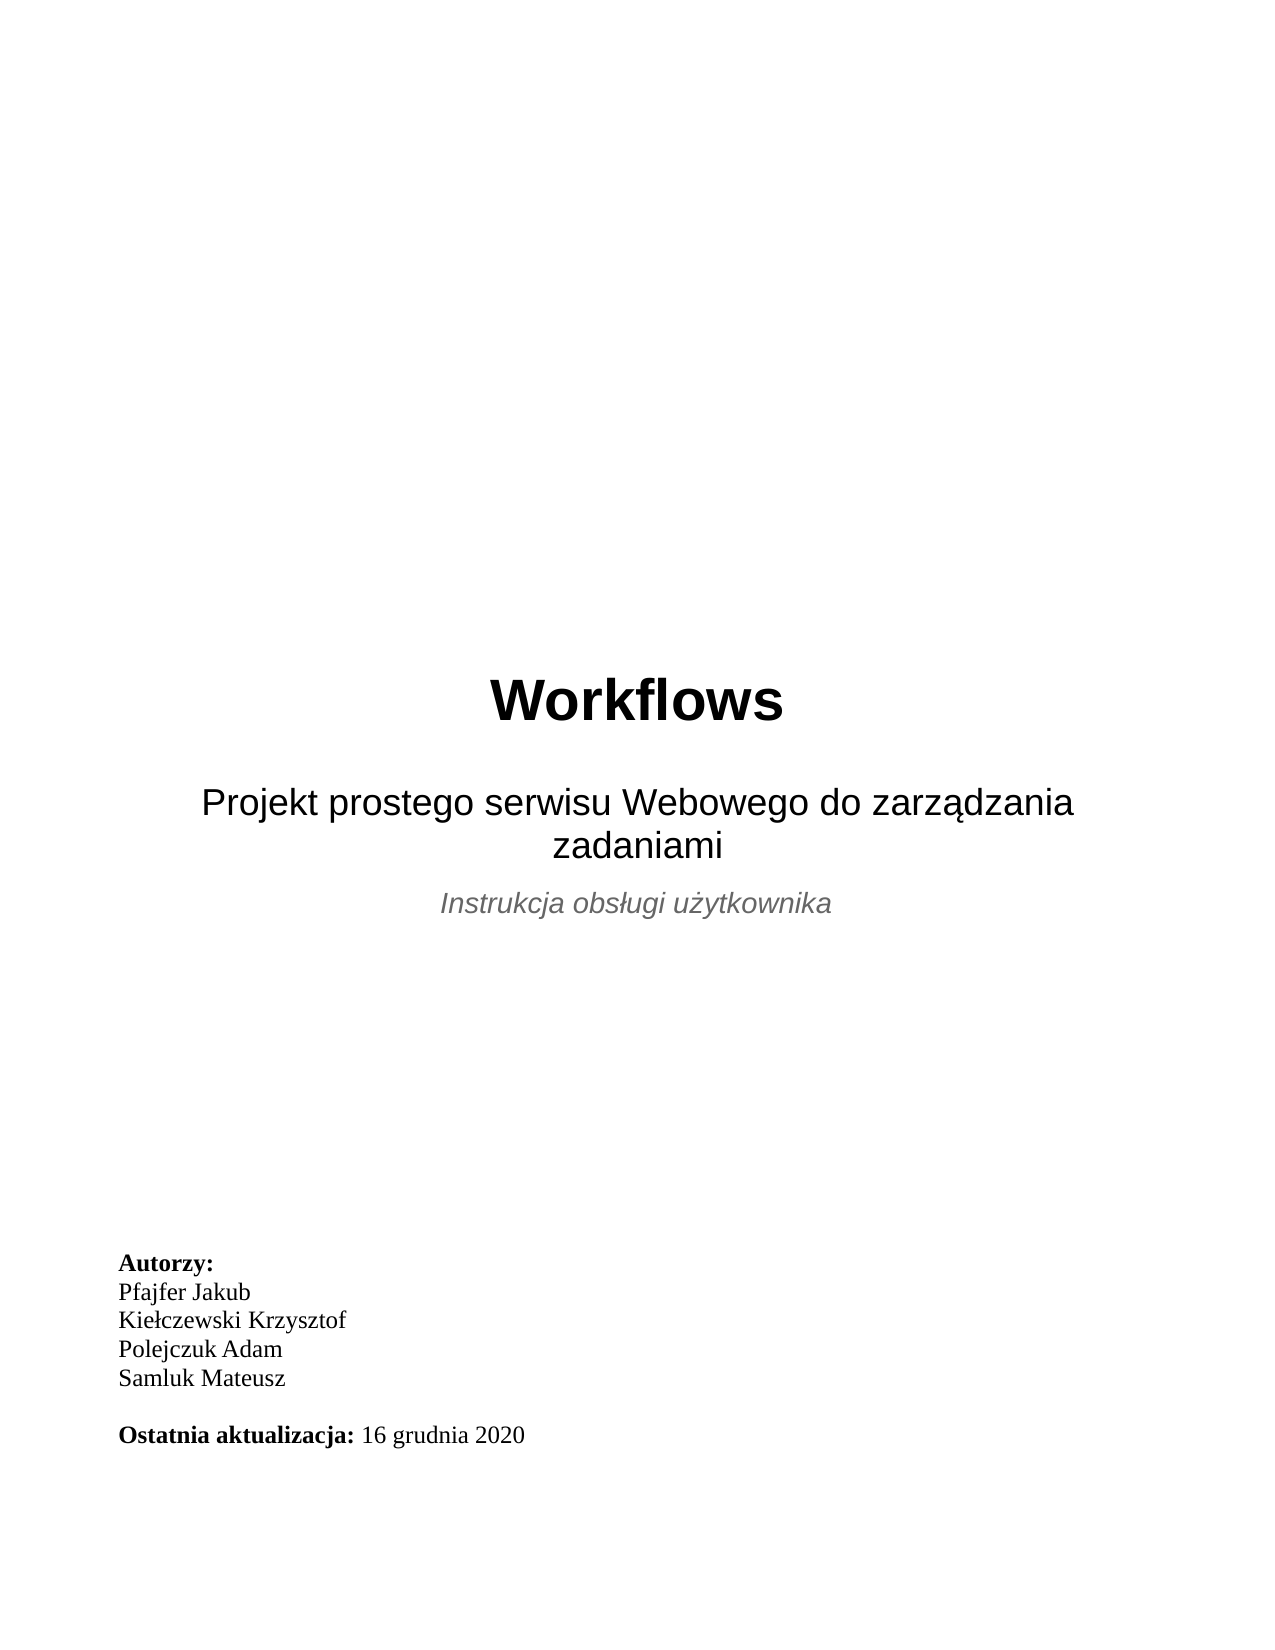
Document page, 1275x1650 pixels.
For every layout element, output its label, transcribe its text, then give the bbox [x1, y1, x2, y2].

text Samluk Mateusz [118, 1363, 1157, 1392]
subtitle Instrukcja obsługi użytkownika [118, 886, 1157, 919]
text Kiełczewski Krzysztof [118, 1305, 1157, 1334]
subtitle Projekt prostego serwisu Webowego do zarządzania zadaniami [118, 781, 1157, 867]
text Autorzy: [118, 1248, 1157, 1277]
text Polejczuk Adam [118, 1334, 1157, 1363]
title Workflows [118, 666, 1157, 733]
text Pfajfer Jakub [118, 1277, 1157, 1305]
text Ostatnia aktualizacja: 16 grudnia 2020 [118, 1420, 1157, 1449]
